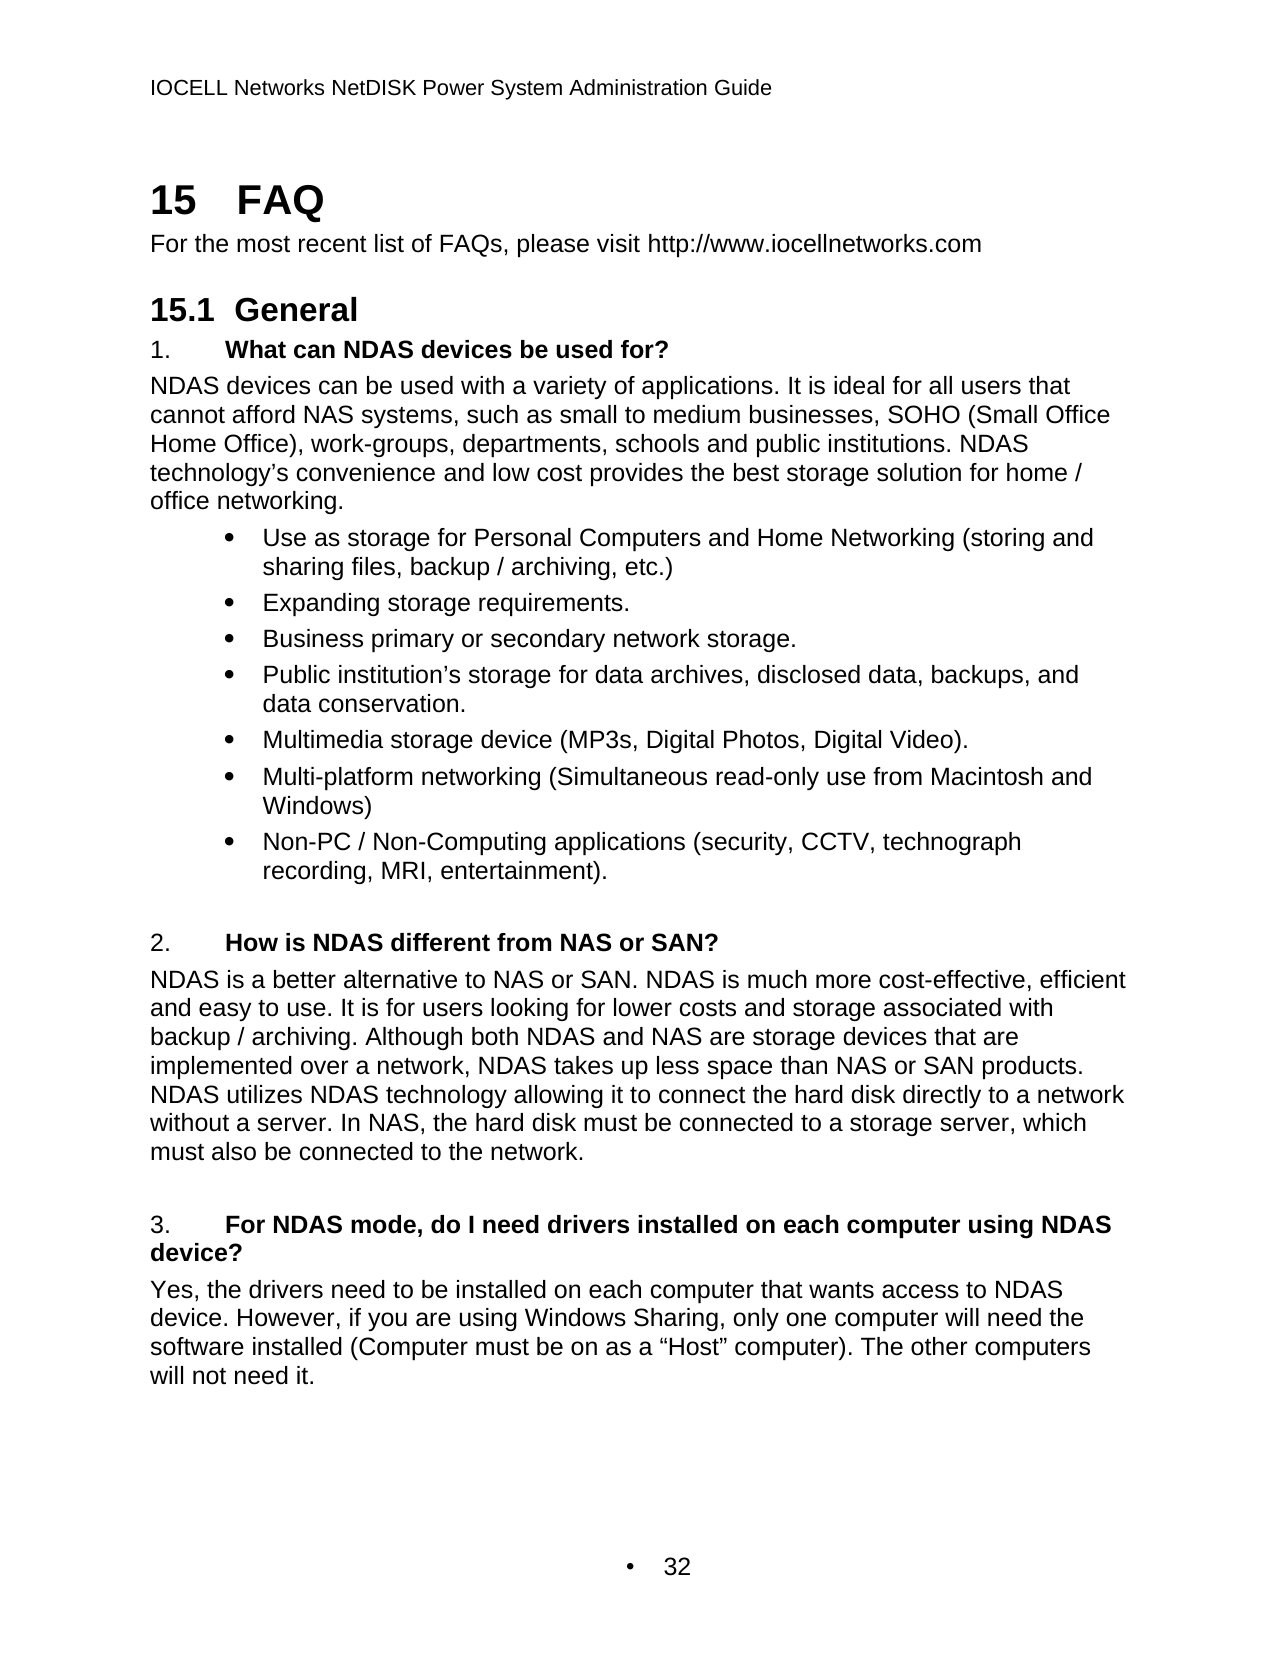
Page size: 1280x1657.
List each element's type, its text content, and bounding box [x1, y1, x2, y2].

text For the most recent list of FAQs, please visit http://www.iocellnetworks.com [150, 229, 1129, 258]
list Use as storage for Personal Computers and Home Networking (storing and sharing files, backup / archiving, etc.) [225, 523, 1129, 580]
text NDAS devices can be used with a variety of applications. It is ideal for all users that cannot afford NAS systems, such as small to medium businesses, SOHO (Small Office Home Office), work-groups, departments, schools and public institutions. NDAS technology’s convenience and low cost provides the best storage solution for home / office networking. [150, 371, 1129, 515]
text 1. What can NDAS devices be used for? [150, 335, 1129, 364]
text 2. How is NDAS different from NAS or SAN? [150, 928, 1129, 957]
subtitle General [150, 290, 1129, 329]
text 3. For NDAS mode, do I need drivers installed on each computer using NDAS device? [150, 1209, 1129, 1267]
subtitle FAQ [150, 175, 1129, 223]
list Non-PC / Non-Computing applications (security, CCTV, technograph recording, MRI, entertainment). [225, 827, 1129, 884]
list Business primary or secondary network storage. [225, 624, 1129, 653]
list Expanding storage requirements. [225, 588, 1129, 617]
list Public institution’s storage for data archives, disclosed data, backups, and data conservation. [225, 660, 1129, 718]
text Yes, the drivers need to be installed on each computer that wants access to NDAS device. However, if you are using Windows Sharing, only one computer will need the software installed (Computer must be on as a “Host” computer). The other computers will not need it. [150, 1274, 1129, 1389]
list Multimedia storage device (MP3s, Digital Photos, Digital Video). [225, 726, 1129, 754]
list Multi-platform networking (Simultaneous read-only use from Macintosh and Windows) [225, 762, 1129, 819]
text NDAS is a better alternative to NAS or SAN. NDAS is much more cost-effective, efficient and easy to use. It is for users looking for lower costs and storage associated with backup / archiving. Although both NDAS and NAS are storage devices that are implemented over a network, NDAS takes up less space than NAS or SAN products. NDAS utilizes NDAS technology allowing it to connect the hard disk directly to a network without a server. In NAS, the hard disk must be connected to a storage server, which must also be connected to the network. [150, 964, 1129, 1166]
